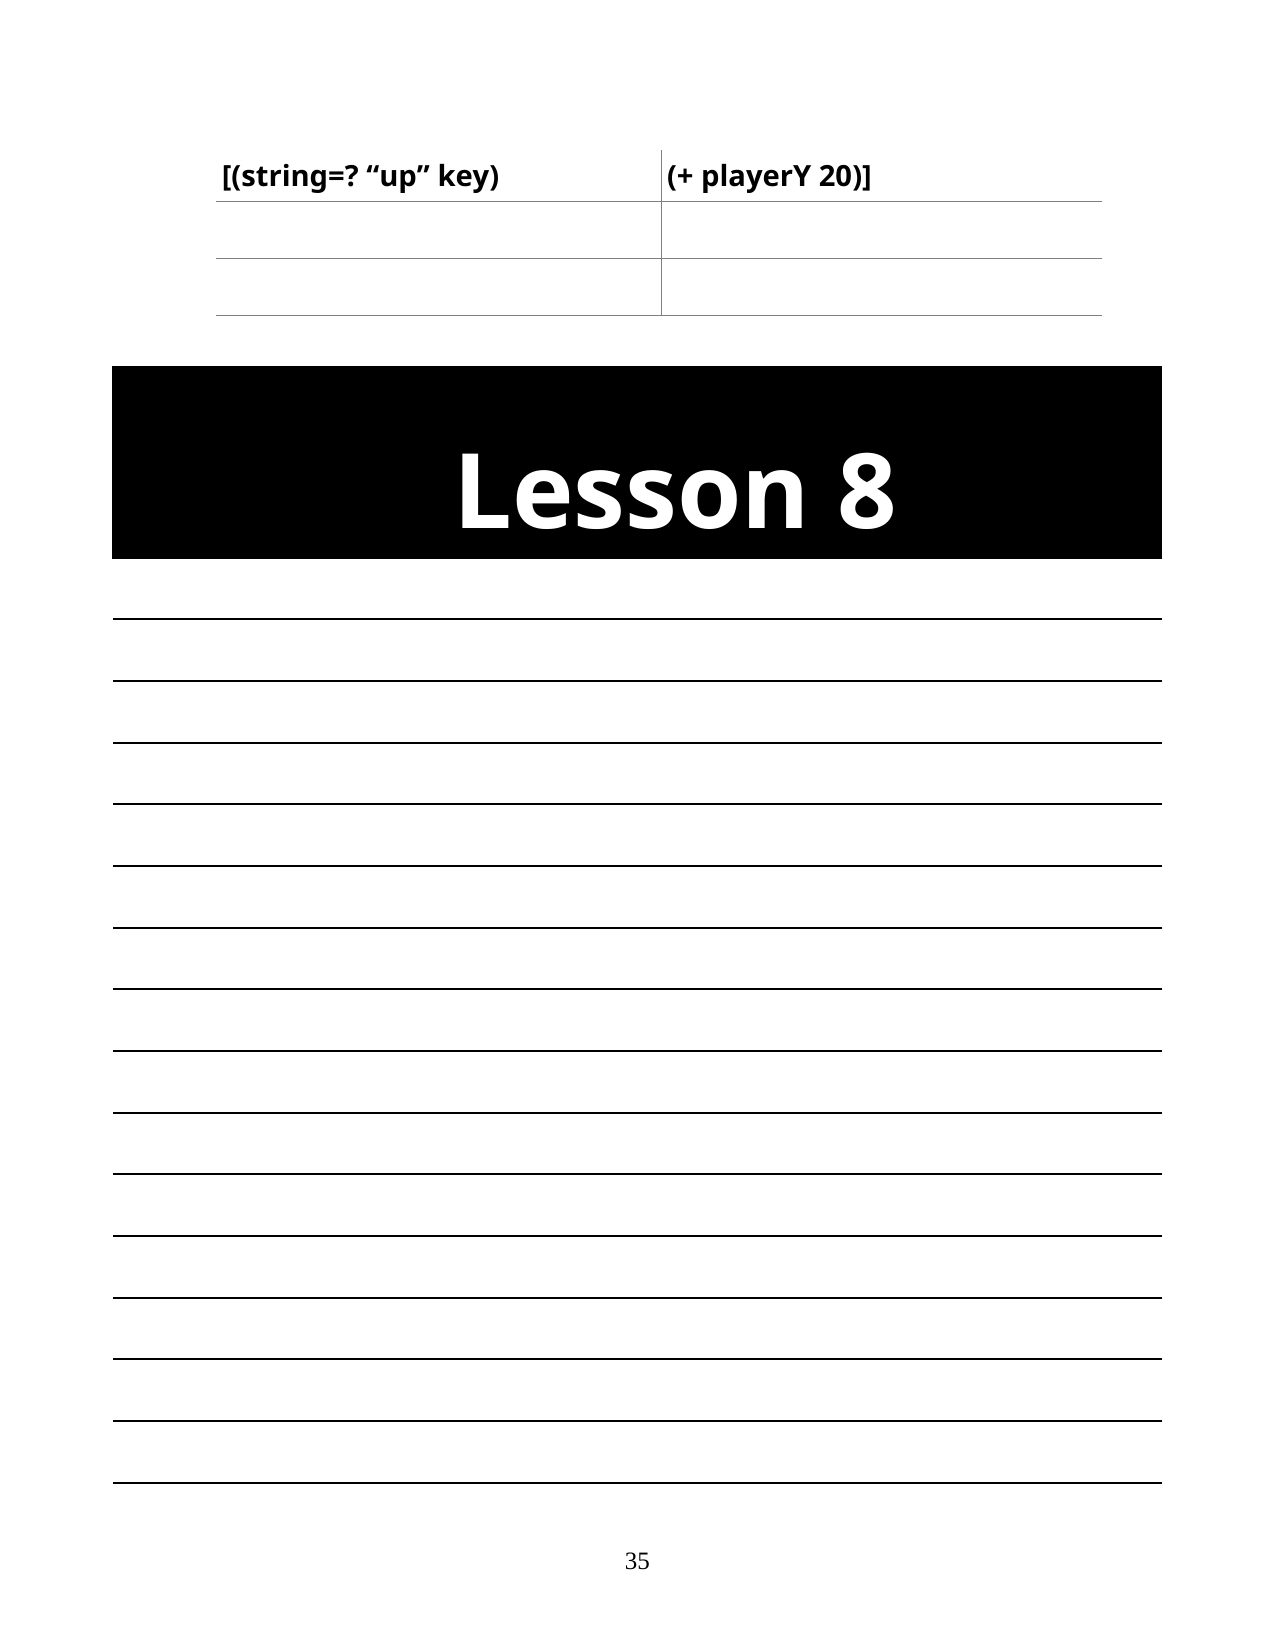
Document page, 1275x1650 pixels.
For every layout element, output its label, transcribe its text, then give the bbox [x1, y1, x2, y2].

table_header [(string=? “up” key) [216, 150, 661, 201]
table_cell [662, 259, 1102, 315]
table_cell [662, 202, 1102, 258]
subtitle Lesson 8 [112, 417, 1162, 559]
table_cell [216, 259, 661, 315]
table_cell [216, 202, 661, 258]
table_header (+ playerY 20)] [662, 150, 1102, 201]
